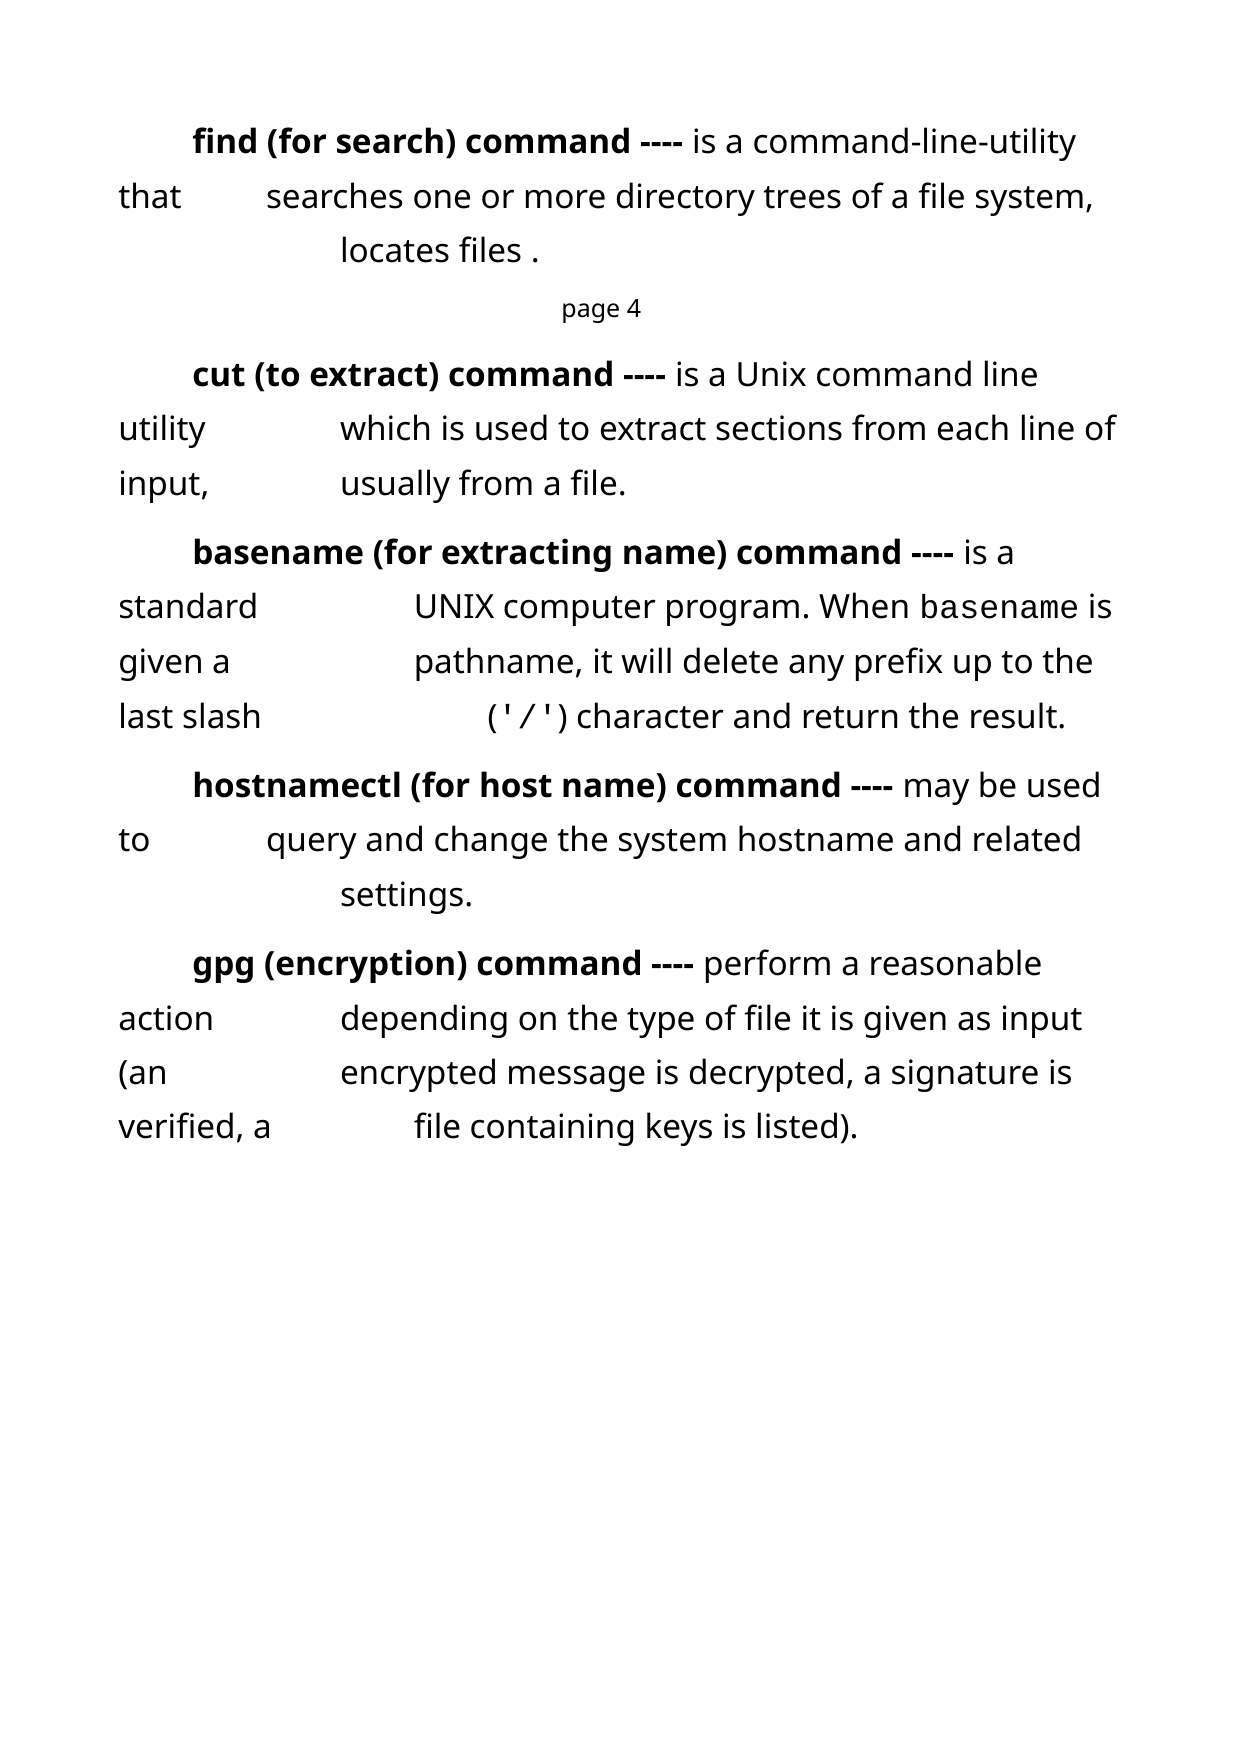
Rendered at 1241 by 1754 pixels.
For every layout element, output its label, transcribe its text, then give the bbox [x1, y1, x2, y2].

text find (for search) command ---- is a command-line-utility that searches one or more directory trees of a file system, locates files . page 4 [118, 118, 1122, 327]
text gpg (encryption) command ---- perform a reasonable action depending on the type of file it is given as input (an encrypted message is decrypted, a signature is verified, a file containing keys is listed). [118, 940, 1122, 1149]
text cut (to extract) command ---- is a Unix command line utility which is used to extract sections from each line of input, usually from a file. [118, 351, 1122, 505]
text basename (for extracting name) command ---- is a standard UNIX computer program. When basename is given a pathname, it will delete any prefix up to the last slash ('/') character and return the result. [118, 529, 1122, 738]
text hostnamectl (for host name) command ---- may be used to query and change the system hostname and related settings. [118, 762, 1122, 916]
